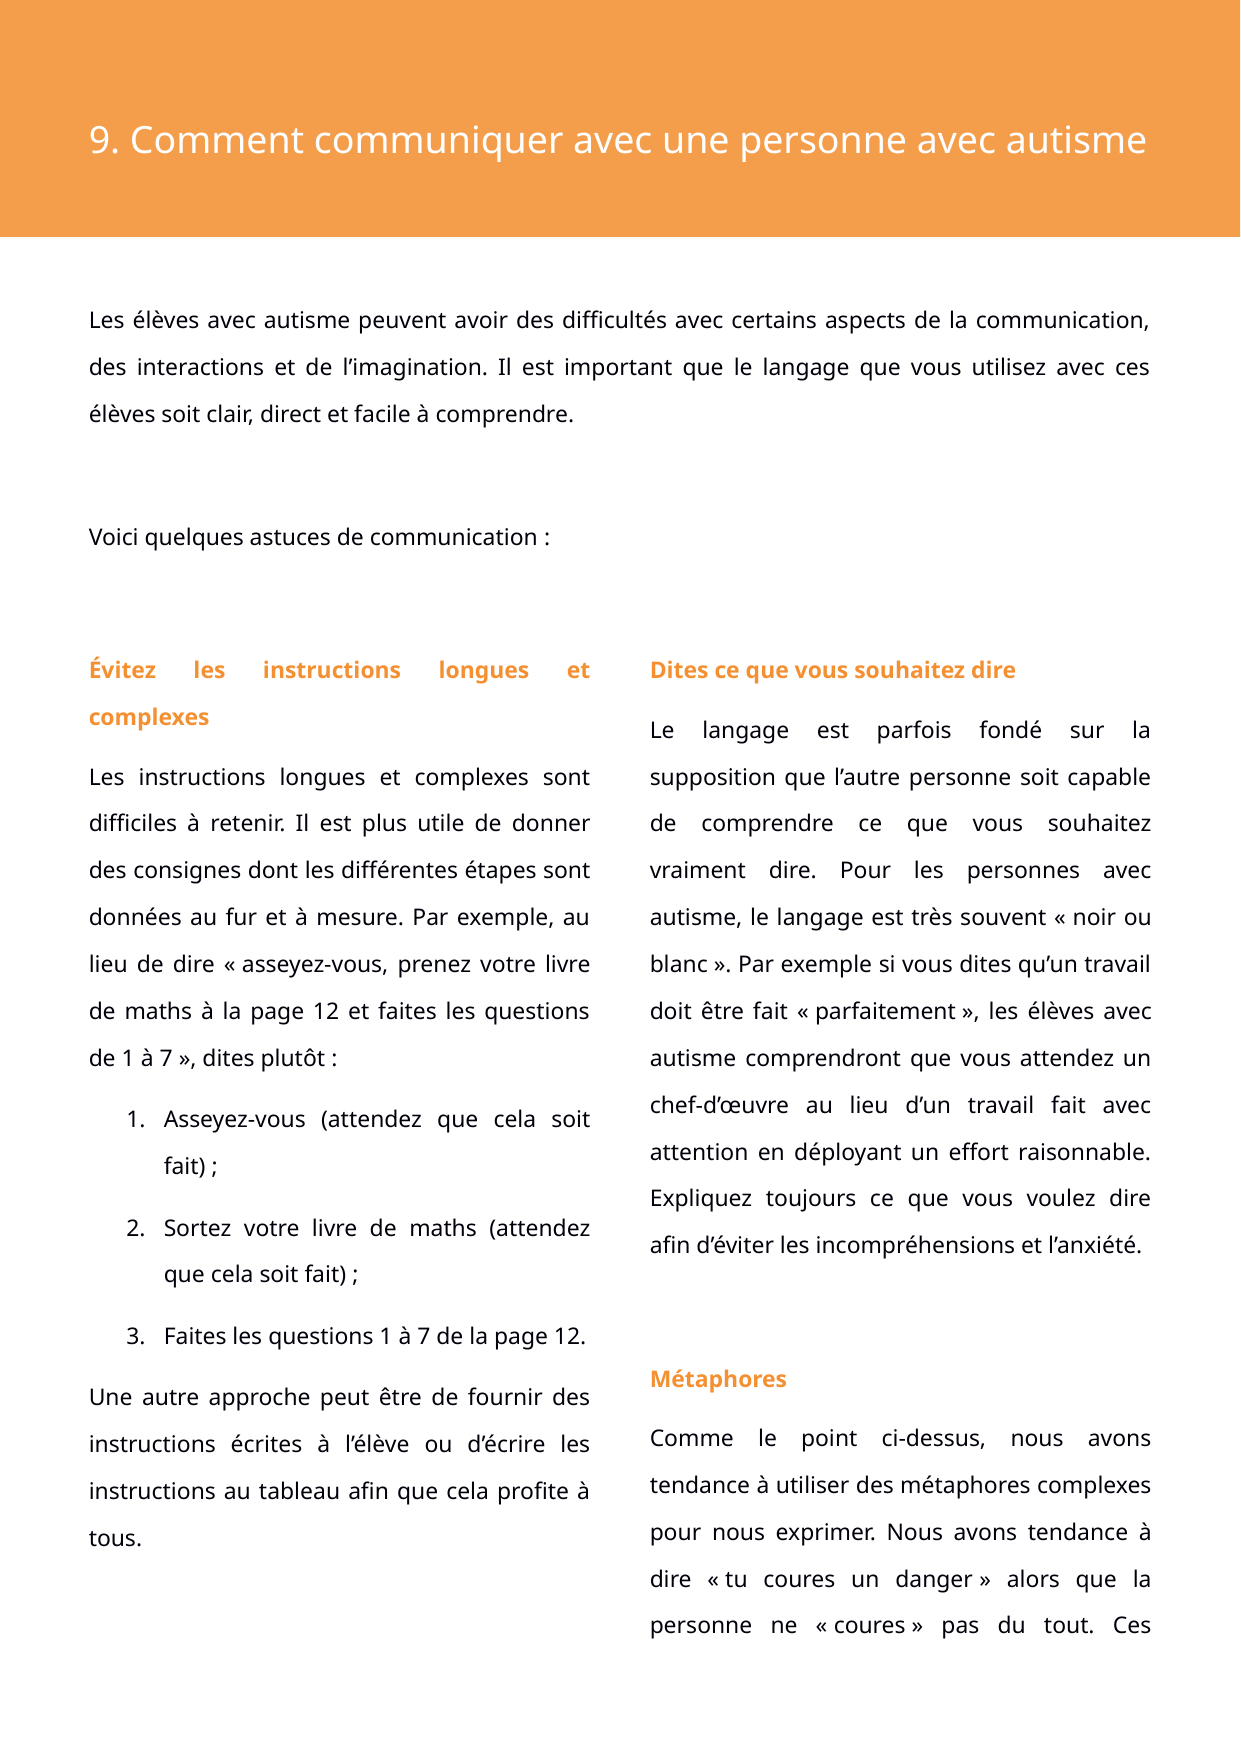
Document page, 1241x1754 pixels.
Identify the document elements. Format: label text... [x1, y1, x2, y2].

subtitle 9. Comment communiquer avec une personne avec autisme [88, 113, 1152, 164]
list Asseyez-vous (attendez que cela soit fait) ; [126, 1103, 591, 1181]
list Faites les questions 1 à 7 de la page 12. [126, 1320, 591, 1351]
list Sortez votre livre de maths (attendez que cela soit fait) ; [126, 1211, 591, 1289]
text Une autre approche peut être de fournir des instructions écrites à l’élève ou d’écrire les instructions au tableau afin que cela profite à tous. [88, 1381, 591, 1553]
text Le langage est parfois fondé sur la supposition que l’autre personne soit capable de comprendre ce que vous souhaitez vraiment dire. Pour les personnes avec autisme, le langage est très souvent « noir ou blanc ». Par exemple si vous dites qu’un travail doit être fait « parfaitement », les élèves avec autisme comprendront que vous attendez un chef-d’œuvre au lieu d’un travail fait avec attention en déployant un effort raisonnable. Expliquez toujours ce que vous voulez dire afin d’éviter les incompréhensions et l’anxiété. [649, 713, 1152, 1260]
text Comme le point ci-dessus, nous avons tendance à utiliser des métaphores complexes pour nous exprimer. Nous avons tendance à dire « tu coures un danger » alors que la personne ne « coures » pas du tout. Ces [649, 1422, 1152, 1641]
subtitle Dites ce que vous souhaitez dire [649, 654, 1152, 685]
subtitle Évitez les instructions longues et complexes [88, 654, 591, 732]
subtitle Métaphores [649, 1362, 1152, 1394]
text Les élèves avec autisme peuvent avoir des difficultés avec certains aspects de la communication, des interactions et de l’imagination. Il est important que le langage que vous utilisez avec ces élèves soit clair, direct et facile à comprendre. [88, 304, 1152, 429]
text Les instructions longues et complexes sont difficiles à retenir. Il est plus utile de donner des consignes dont les différentes étapes sont données au fur et à mesure. Par exemple, au lieu de dire « asseyez-vous, prenez votre livre de maths à la page 12 et faites les questions de 1 à 7 », dites plutôt : [88, 760, 591, 1073]
text Voici quelques astuces de communication : [88, 521, 1152, 552]
